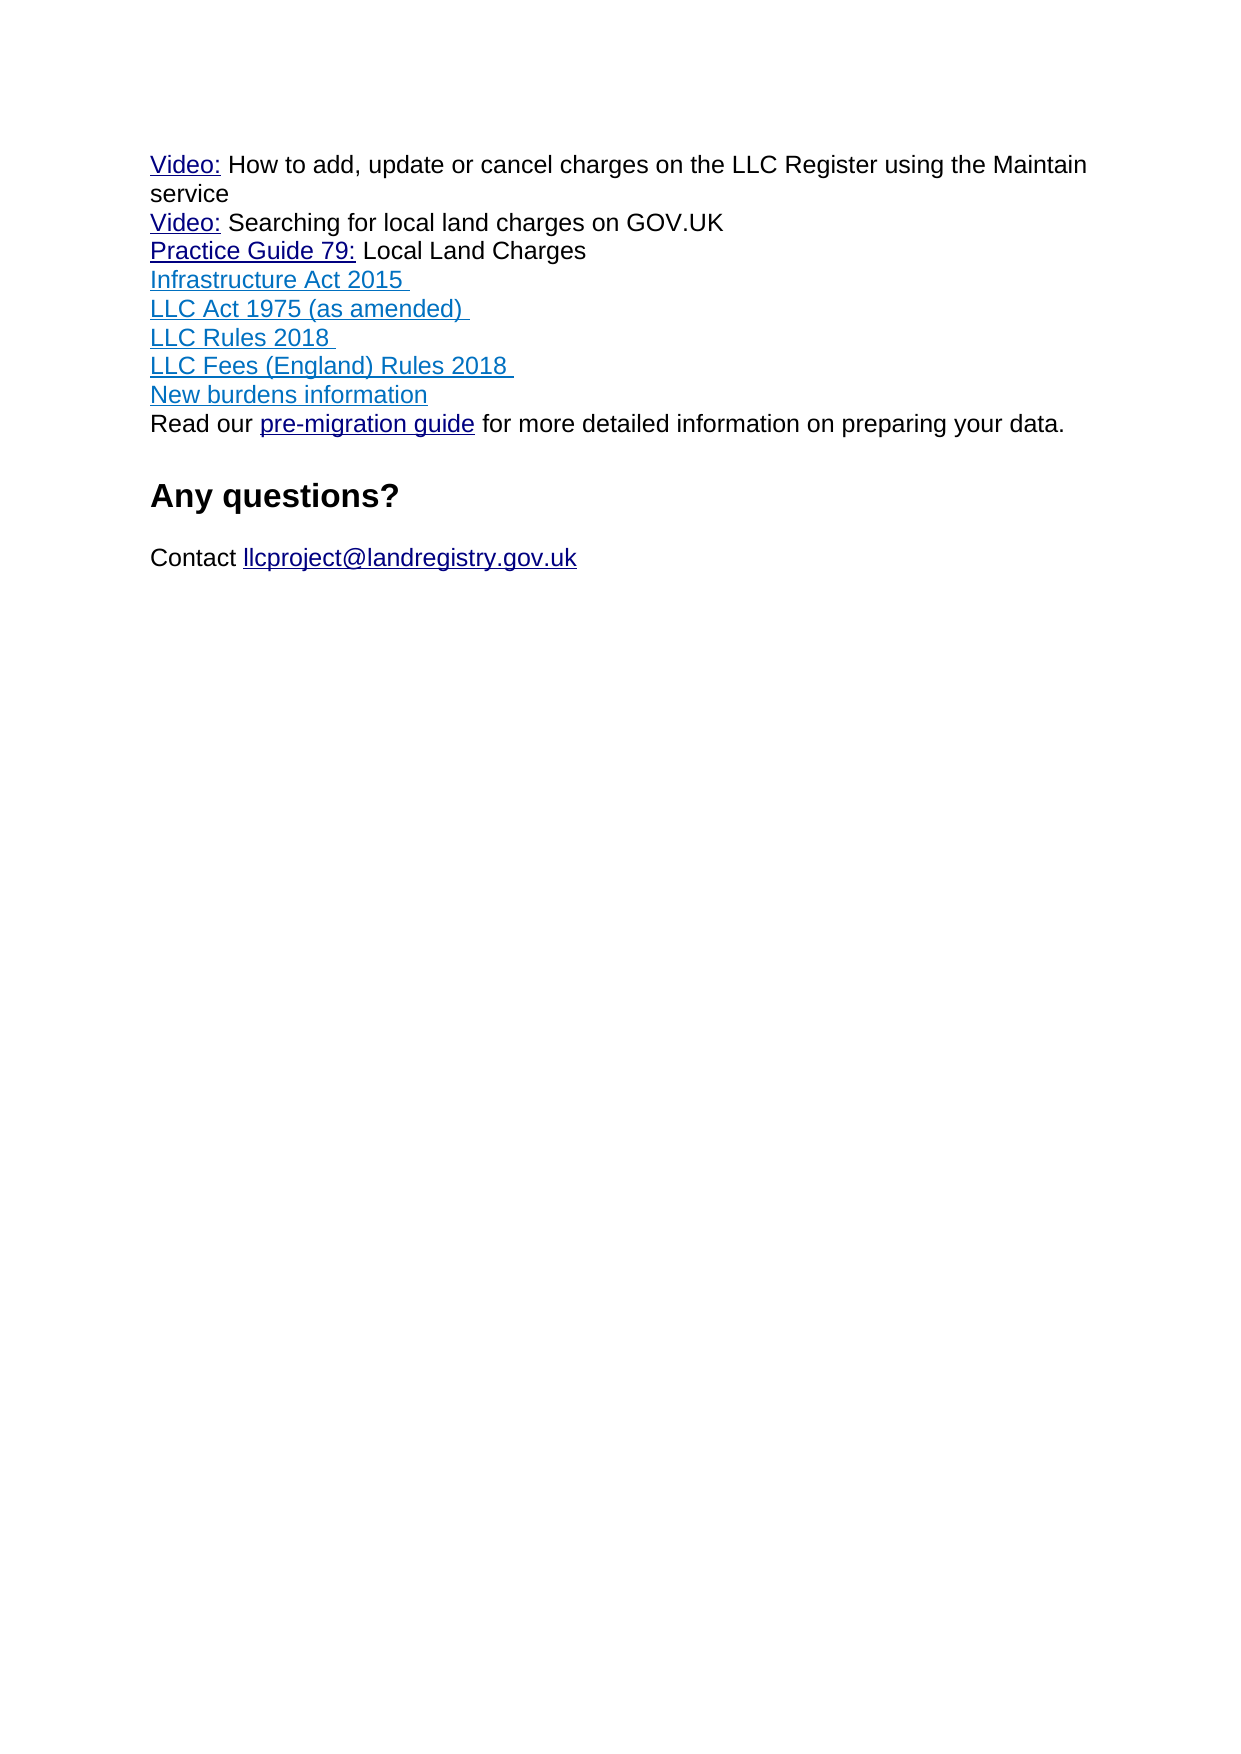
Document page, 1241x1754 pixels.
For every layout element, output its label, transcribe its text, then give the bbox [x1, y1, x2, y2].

text Infrastructure Act 2015 [150, 265, 1090, 294]
text Any questions? [150, 476, 1090, 514]
text LLC Fees (England) Rules 2018 [150, 351, 1090, 380]
text Contact llcproject@landregistry.gov.uk [150, 543, 1090, 572]
text LLC Act 1975 (as amended) [150, 294, 1090, 322]
text Video: How to add, update or cancel charges on the LLC Register using the Maintain service [150, 150, 1090, 207]
text LLC Rules 2018 [150, 322, 1090, 351]
text Read our pre-migration guide for more detailed information on preparing your data. [150, 409, 1090, 437]
text Practice Guide 79: Local Land Charges [150, 236, 1090, 265]
text Video: Searching for local land charges on GOV.UK [150, 207, 1090, 236]
text New burdens information [150, 380, 1090, 409]
